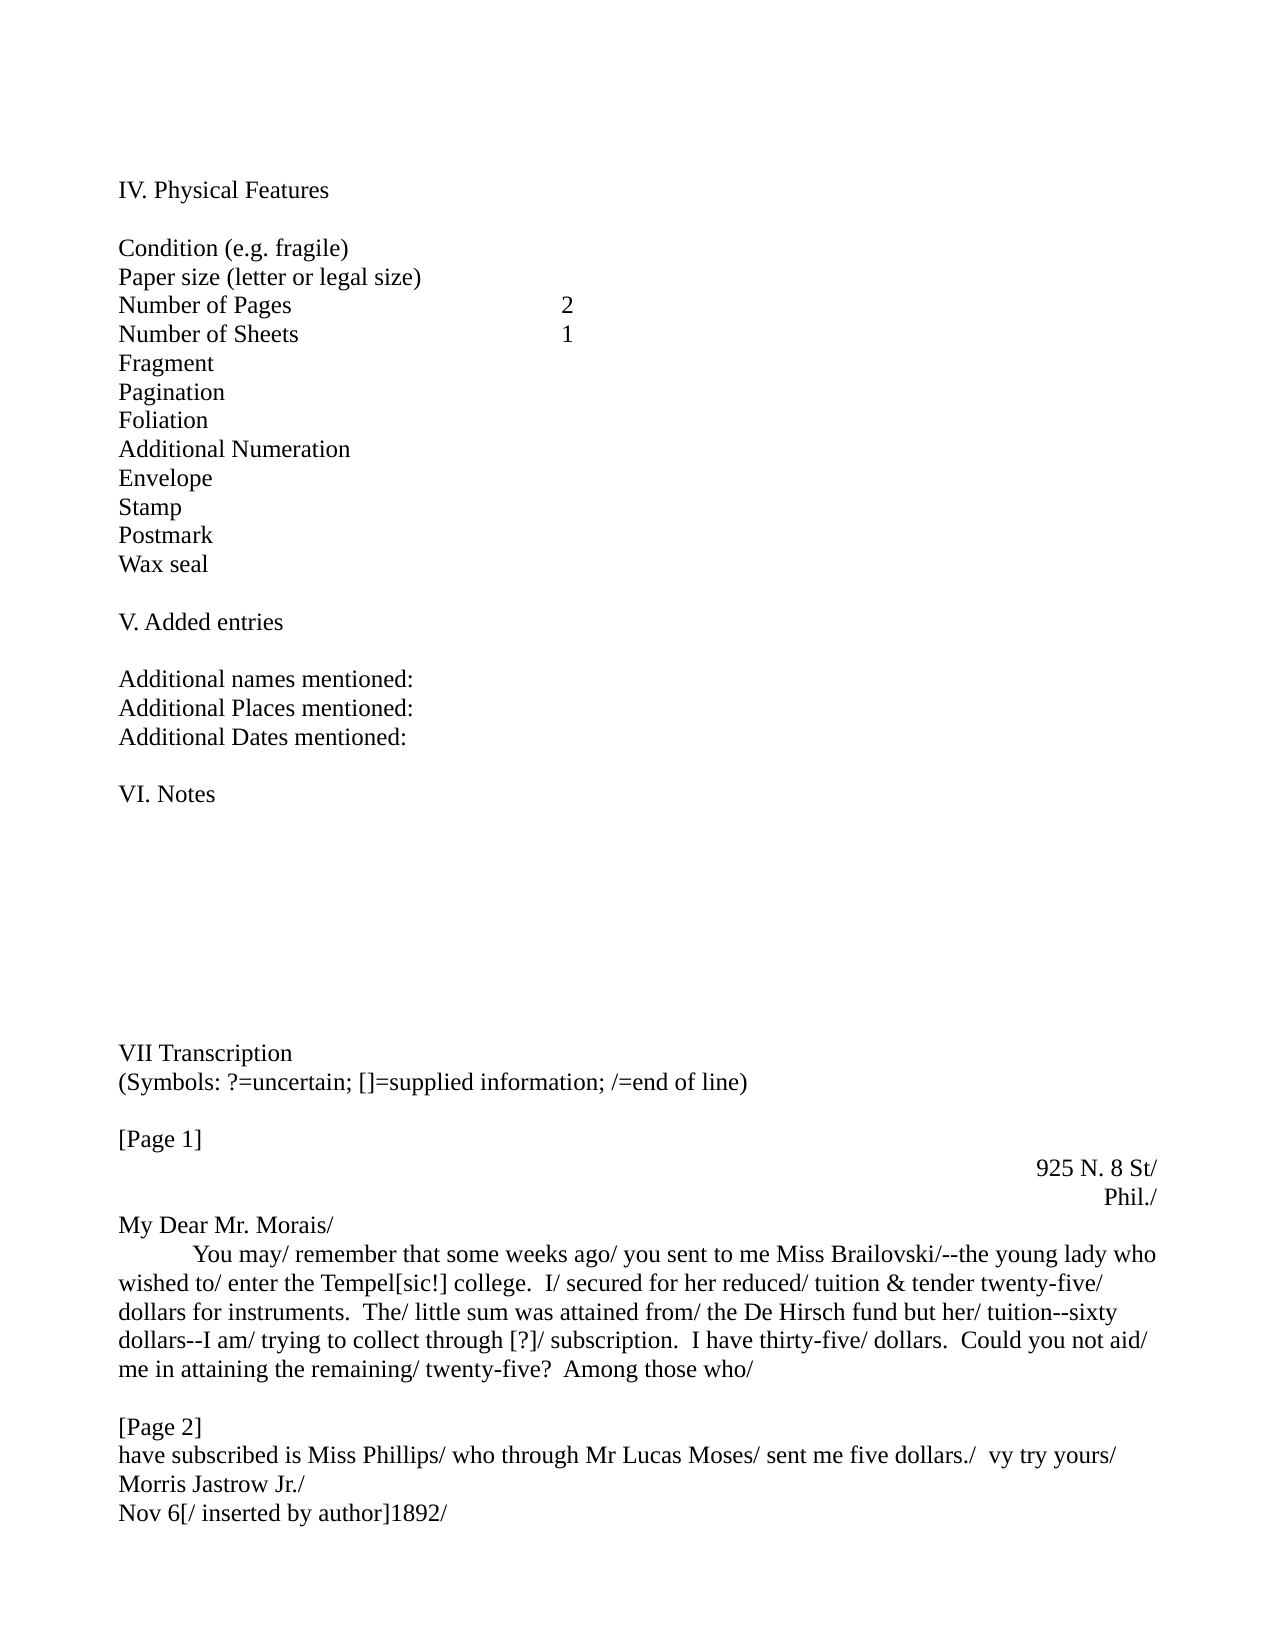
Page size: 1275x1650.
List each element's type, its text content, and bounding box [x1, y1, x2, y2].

text My Dear Mr. Morais/ [118, 1211, 1157, 1239]
text Phil./ [118, 1182, 1157, 1211]
text Stamp [118, 492, 1157, 521]
text [Page 1] [118, 1124, 1157, 1153]
text Wax seal [118, 549, 1157, 578]
text V. Added entries [118, 607, 1157, 636]
text Condition (e.g. fragile) [118, 233, 1157, 262]
text Number of Sheets 1 [118, 319, 1157, 348]
text [Page 2] [118, 1412, 1157, 1441]
text Fragment [118, 348, 1157, 377]
text IV. Physical Features [118, 176, 1157, 204]
text Additional names mentioned: [118, 664, 1157, 693]
text have subscribed is Miss Phillips/ who through Mr Lucas Moses/ sent me five dollars./ vy try yours/ Morris Jastrow Jr./ [118, 1441, 1157, 1498]
text 925 N. 8 St/ [118, 1153, 1157, 1182]
text Additional Numeration [118, 434, 1157, 463]
text You may/ remember that some weeks ago/ you sent to me Miss Brailovski/--the young lady who wished to/ enter the Tempel[sic!] college. I/ secured for her reduced/ tuition & tender twenty-five/ dollars for instruments. The/ little sum was attained from/ the De Hirsch fund but her/ tuition--sixty dollars--I am/ trying to collect through [?]/ subscription. I have thirty-five/ dollars. Could you not aid/ me in attaining the remaining/ twenty-five? Among those who/ [118, 1239, 1157, 1383]
text Paper size (letter or legal size) [118, 262, 1157, 291]
text (Symbols: ?=uncertain; []=supplied information; /=end of line) [118, 1067, 1157, 1096]
text Number of Pages 2 [118, 291, 1157, 319]
text VII Transcription [118, 1038, 1157, 1067]
text VI. Notes [118, 779, 1157, 808]
text Pagination [118, 377, 1157, 406]
text Additional Places mentioned: [118, 693, 1157, 722]
text Postma rk [118, 521, 1157, 549]
text Foliation [118, 406, 1157, 434]
text Nov 6[/ inserted by author]1892/ [118, 1498, 1157, 1527]
text Additional Dates mentioned: [118, 722, 1157, 751]
text Envelope [118, 463, 1157, 492]
